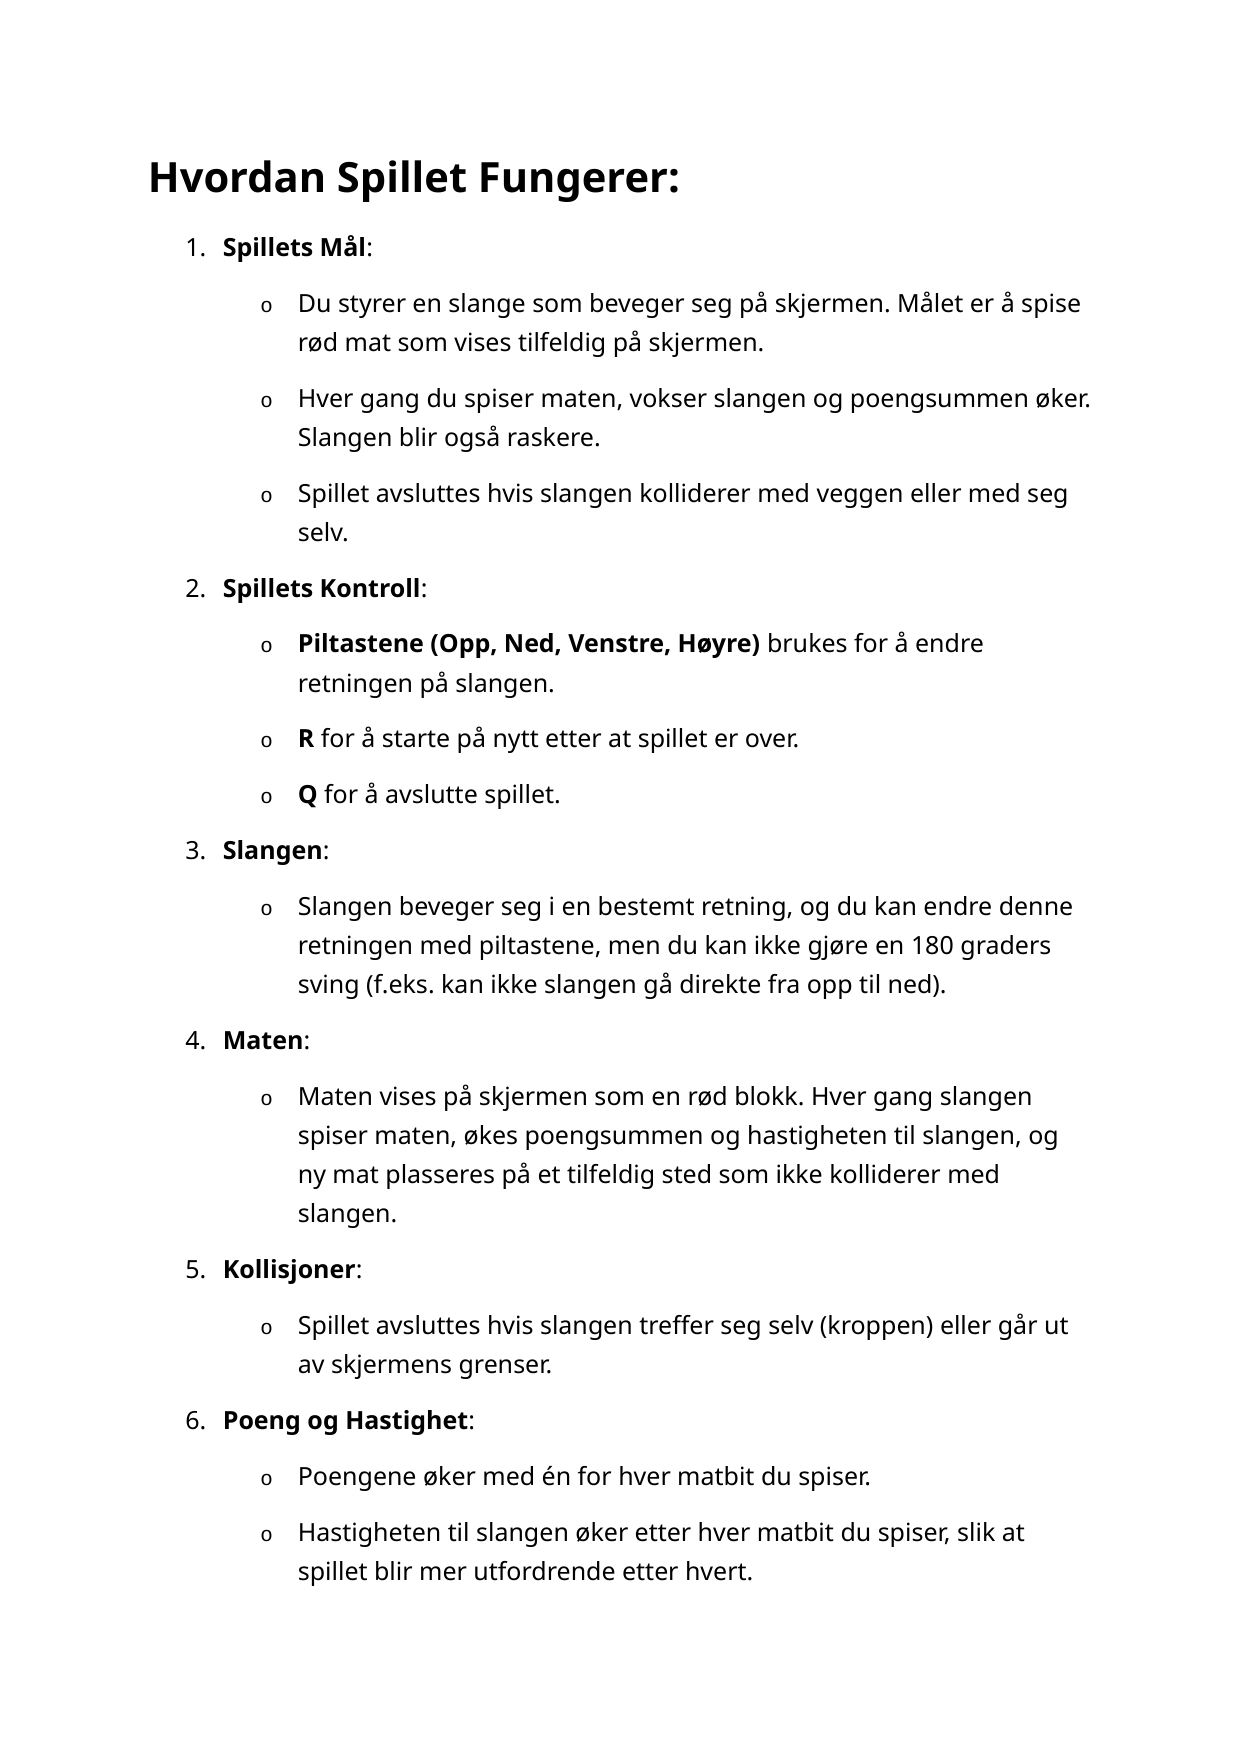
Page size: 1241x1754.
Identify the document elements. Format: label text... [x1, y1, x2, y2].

list Maten vises på skjermen som en rød blokk. Hver gang slangen spiser maten, økes poengsummen og hastigheten til slangen, og ny mat plasseres på et tilfeldig sted som ikke kolliderer med slangen. [260, 1079, 1093, 1230]
list Kollisjoner: [185, 1252, 1093, 1286]
list Maten: [185, 1023, 1093, 1057]
list Spillets Mål: [185, 229, 1093, 263]
list Q for å avslutte spillet. [260, 777, 1093, 811]
list Hastigheten til slangen øker etter hver matbit du spiser, slik at spillet blir mer utfordrende etter hvert. [260, 1514, 1093, 1588]
text Hvordan Spillet Fungerer: [148, 148, 1093, 204]
list R for å starte på nytt etter at spillet er over. [260, 721, 1093, 755]
list Piltastene (Opp, Ned, Venstre, Høyre) brukes for å endre retningen på slangen. [260, 626, 1093, 699]
list Spillet avsluttes hvis slangen kolliderer med veggen eller med seg selv. [260, 475, 1093, 548]
list Hver gang du spiser maten, vokser slangen og poengsummen øker. Slangen blir også raskere. [260, 380, 1093, 453]
list Slangen beveger seg i en bestemt retning, og du kan endre denne retningen med piltastene, men du kan ikke gjøre en 180 graders sving (f.eks. kan ikke slangen gå direkte fra opp til ned). [260, 889, 1093, 1001]
list Spillets Kontroll: [185, 570, 1093, 604]
list Poeng og Hastighet: [185, 1403, 1093, 1437]
list Poengene øker med én for hver matbit du spiser. [260, 1459, 1093, 1493]
list Spillet avsluttes hvis slangen treffer seg selv (kroppen) eller går ut av skjermens grenser. [260, 1308, 1093, 1381]
list Du styrer en slange som beveger seg på skjermen. Målet er å spise rød mat som vises tilfeldig på skjermen. [260, 285, 1093, 358]
list Slangen: [185, 833, 1093, 867]
